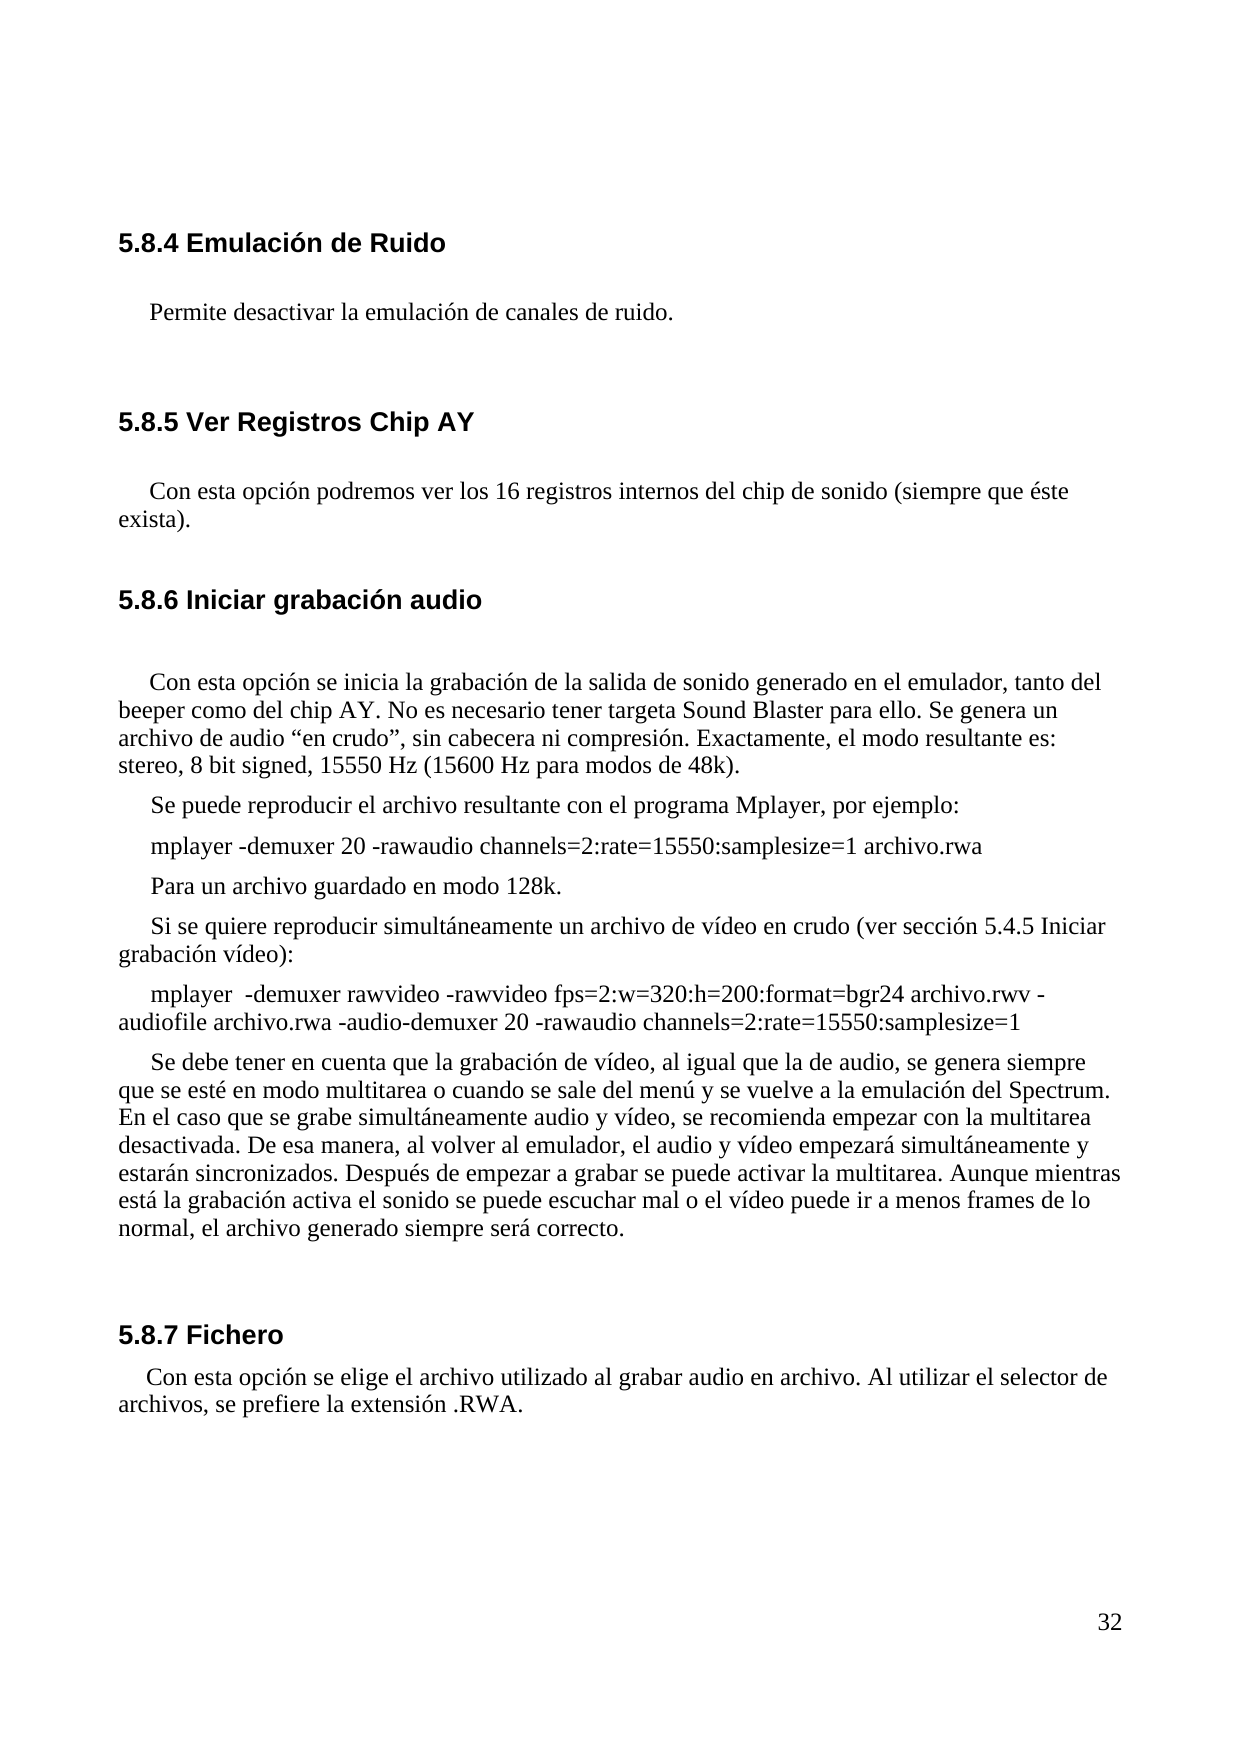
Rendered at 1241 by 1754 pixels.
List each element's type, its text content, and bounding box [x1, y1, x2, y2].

subtitle 5.8.6 Iniciar grabación audio [118, 585, 1122, 616]
text Se debe tener en cuenta que la grabación de vídeo, al igual que la de audio, se genera siempre que se esté en modo multitarea o cuando se sale del menú y se vuelve a la emulación del Spectrum. En el caso que se grabe simultáneamente audio y vídeo, se recomienda empezar con la multitarea desactivada. De esa manera, al volver al emulador, el audio y vídeo empezará simultáneamente y estarán sincronizados. Después de empezar a grabar se puede activar la multitarea. Aunque mientras está la grabación activa el sonido se puede escuchar mal o el vídeo puede ir a menos frames de lo normal, el archivo generado siempre será correcto. [118, 1048, 1122, 1242]
text Con esta opción se inicia la grabación de la salida de sonido generado en el emulador, tanto del beeper como del chip AY. No es necesario tener targeta Sound Blaster para ello. Se genera un archivo de audio “en crudo”, sin cabecera ni compresión. Exactamente, el modo resultante es: stereo, 8 bit signed, 15550 Hz (15600 Hz para modos de 48k). [118, 668, 1122, 779]
subtitle 5.8.5 Ver Registros Chip AY [118, 407, 1122, 437]
text mplayer -demuxer rawvideo -rawvideo fps=2:w=320:h=200:format=bgr24 archivo.rwv -audiofile archivo.rwa -audio-demuxer 20 -rawaudio channels=2:rate=15550:samplesize=1 [118, 980, 1122, 1036]
text Con esta opción se elige el archivo utilizado al grabar audio en archivo. Al utilizar el selector de archivos, se prefiere la extensión .RWA. [118, 1363, 1122, 1418]
text Para un archivo guardado en modo 128k. [118, 872, 1122, 900]
text mplayer -demuxer 20 -rawaudio channels=2:rate=15550:samplesize=1 archivo.rwa [118, 832, 1122, 859]
text Permite desactivar la emulación de canales de ruido. [118, 298, 1122, 326]
subtitle 5.8.4 Emulación de Ruido [118, 228, 1122, 258]
text Si se quiere reproducir simultáneamente un archivo de vídeo en crudo (ver sección 5.4.5 Iniciar grabación vídeo): [118, 912, 1122, 968]
text Se puede reproducir el archivo resultante con el programa Mplayer, por ejemplo: [118, 792, 1122, 819]
subtitle 5.8.7 Fichero [118, 1320, 1122, 1350]
text Con esta opción podremos ver los 16 registros internos del chip de sonido (siempre que éste exista). [118, 477, 1122, 533]
